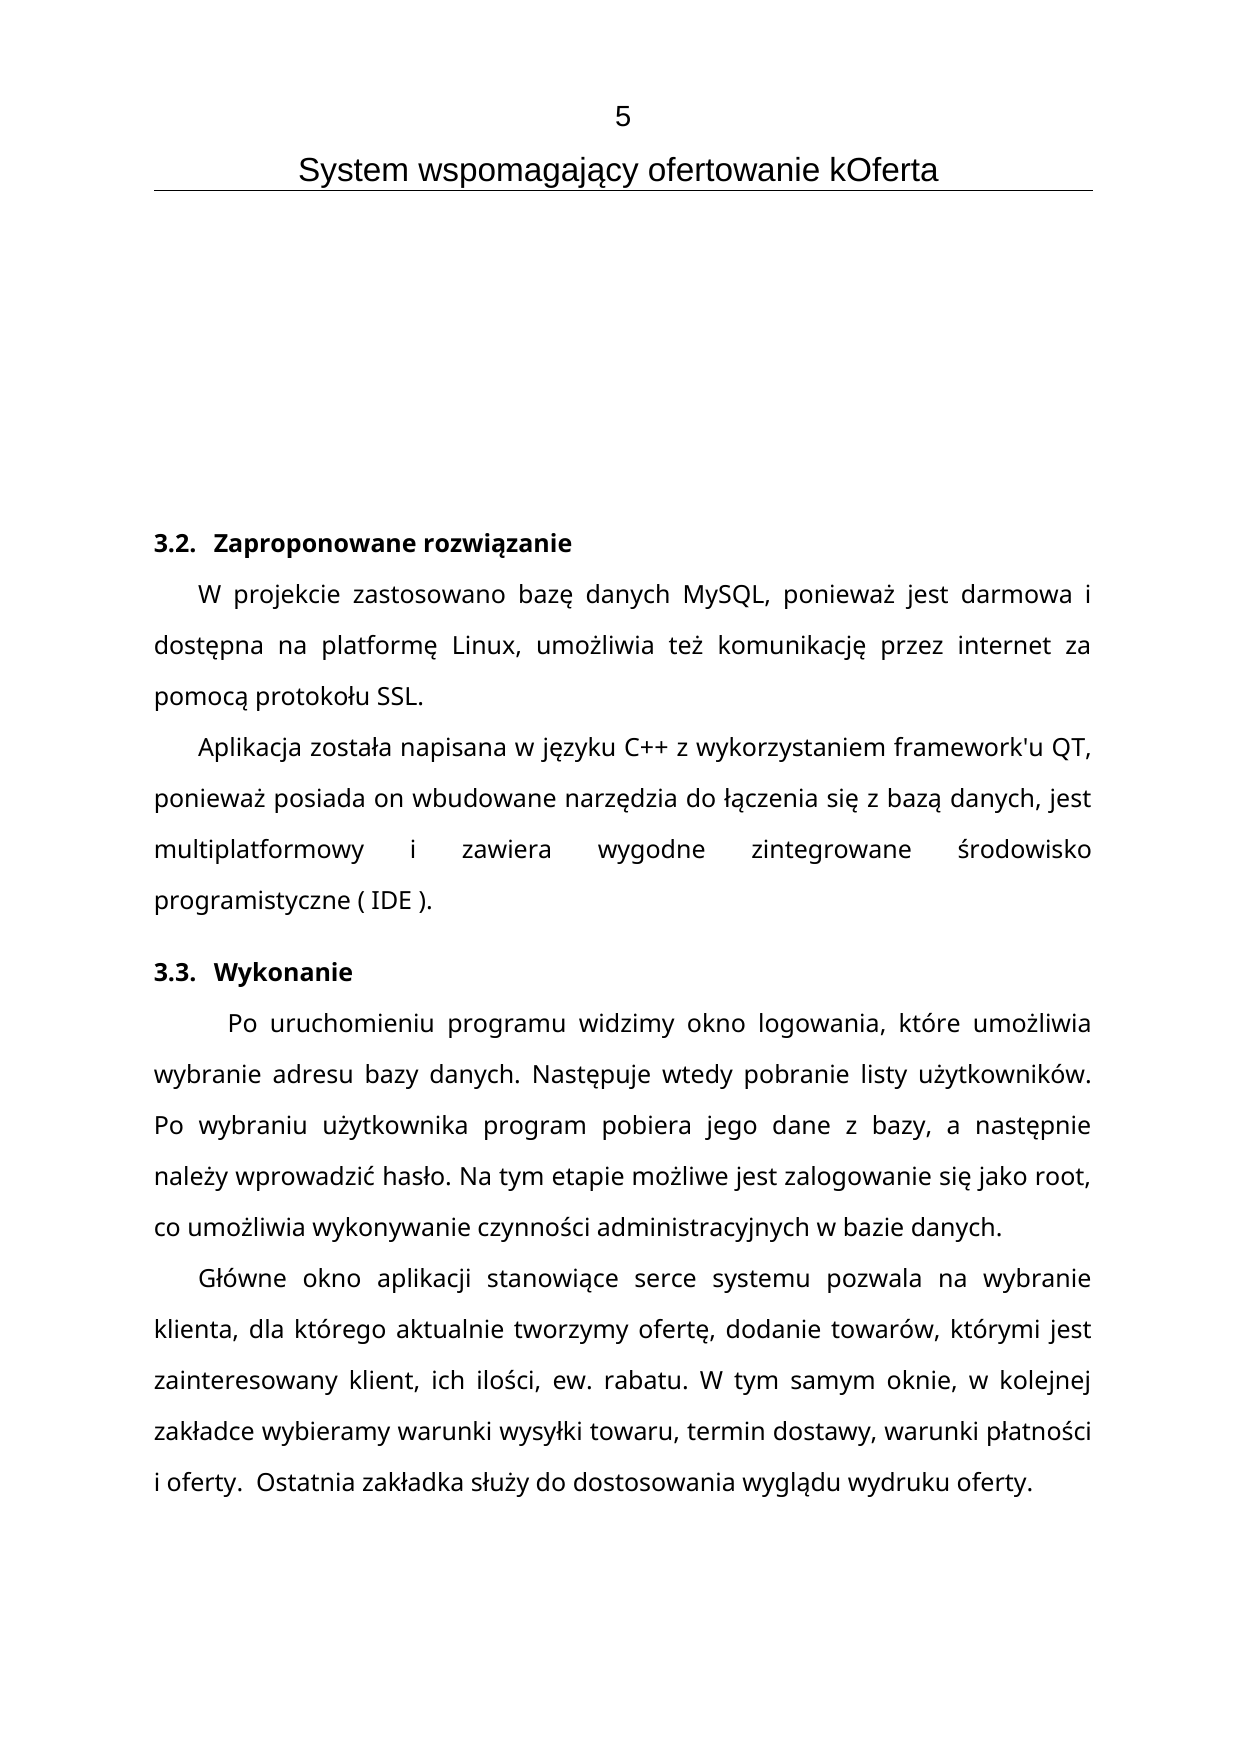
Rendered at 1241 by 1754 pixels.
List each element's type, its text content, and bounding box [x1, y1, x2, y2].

subtitle Wykonanie [153, 955, 1093, 989]
subtitle Zaproponowane rozwiązanie [153, 526, 1093, 559]
text Główne okno aplikacji stanowiące serce systemu pozwala na wybranie klienta, dla którego aktualnie tworzymy ofertę, dodanie towarów, którymi jest zainteresowany klient, ich ilości, ew. rabatu. W tym samym oknie, w kolejnej zakładce wybieramy warunki wysyłki towaru, termin dostawy, warunki płatności i oferty. Ostatnia zakładka służy do dostosowania wyglądu wydruku oferty. [153, 1261, 1093, 1499]
text Po uruchomieniu programu widzimy okno logowania, które umożliwia wybranie adresu bazy danych. Następuje wtedy pobranie listy użytkowników. Po wybraniu użytkownika program pobiera jego dane z bazy, a następnie należy wprowadzić hasło. Na tym etapie możliwe jest zalogowanie się jako root, co umożliwia wykonywanie czynności administracyjnych w bazie danych. [153, 1006, 1093, 1244]
text W projekcie zastosowano bazę danych MySQL, ponieważ jest darmowa i dostępna na platformę Linux, umożliwia też komunikację przez internet za pomocą protokołu SSL. [153, 577, 1093, 713]
text Aplikacja została napisana w języku C++ z wykorzystaniem framework'u QT, ponieważ posiada on wbudowane narzędzia do łączenia się z bazą danych, jest multiplatformowy i zawiera wygodne zintegrowane środowisko programistyczne ( IDE ). [153, 730, 1093, 917]
